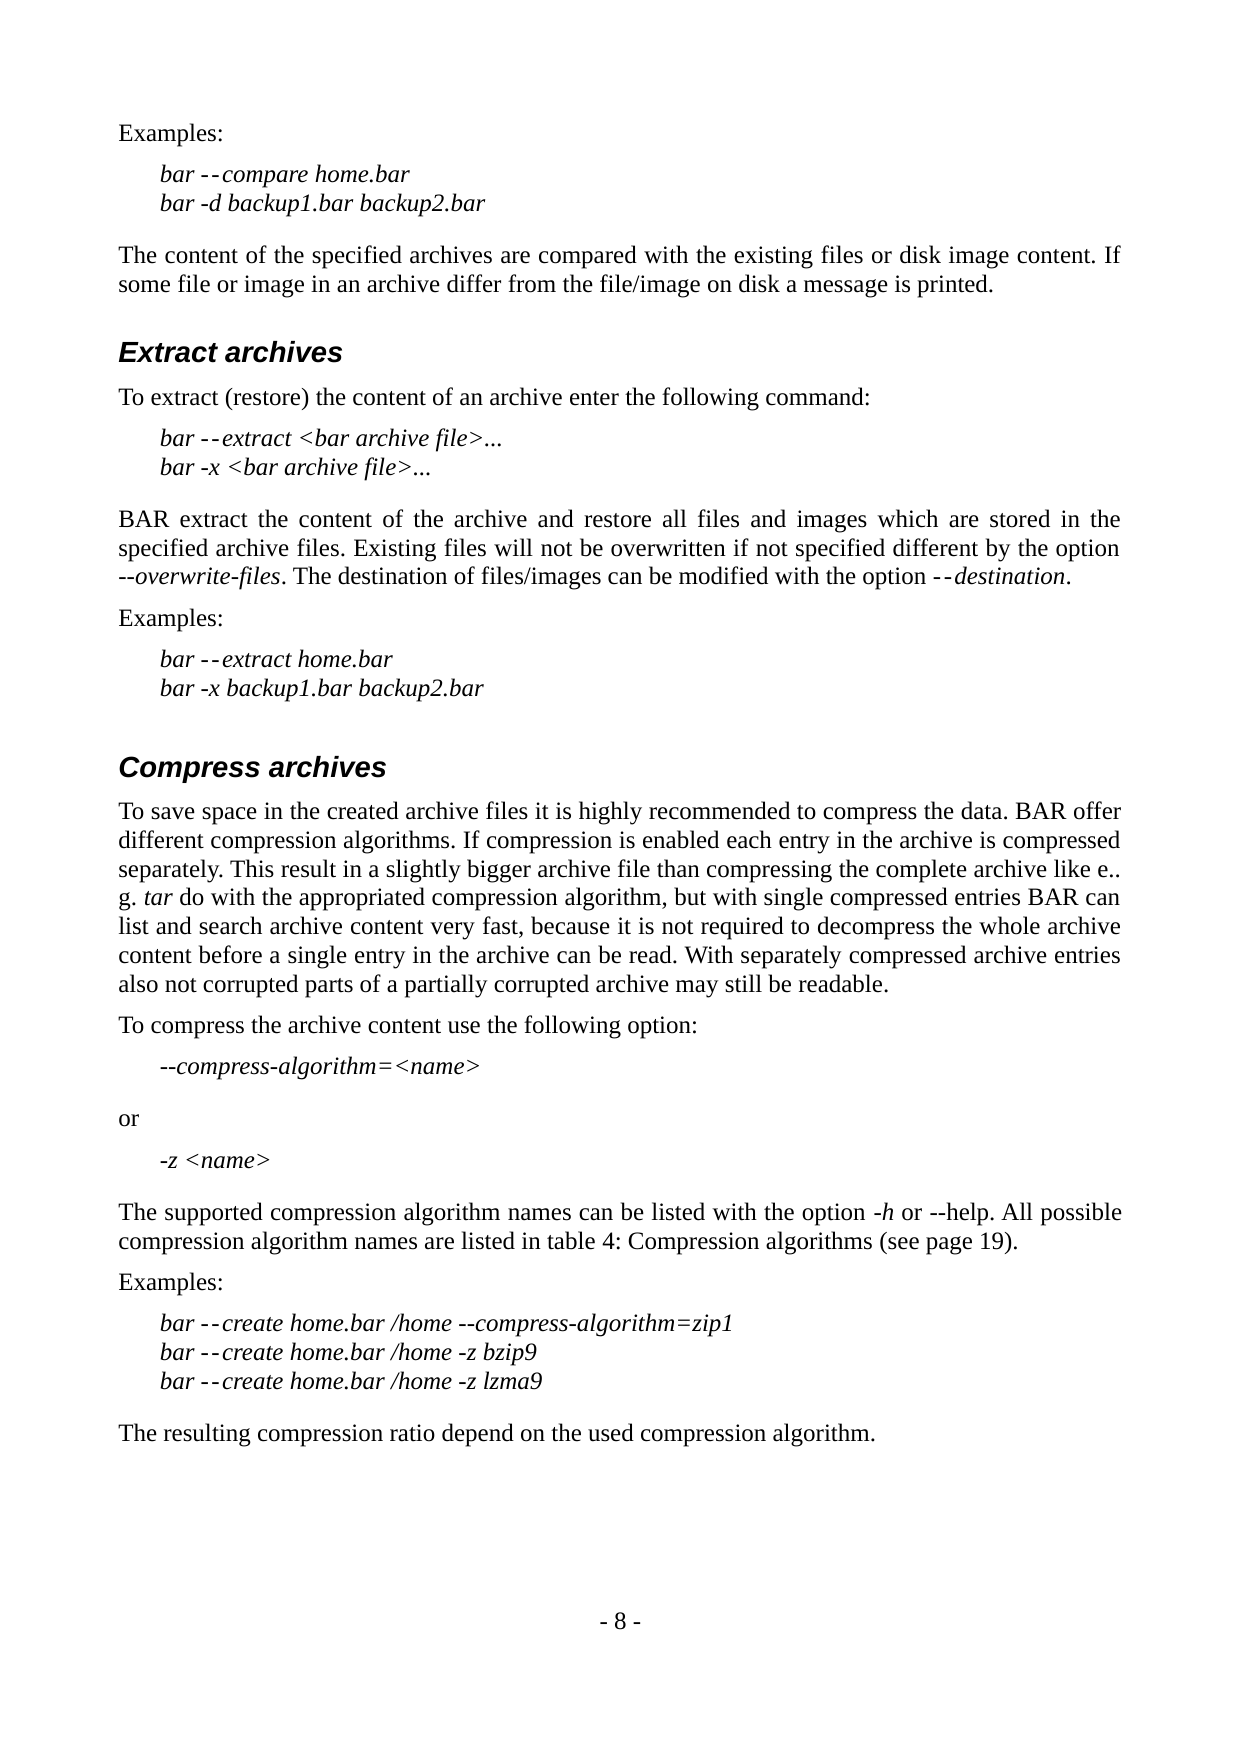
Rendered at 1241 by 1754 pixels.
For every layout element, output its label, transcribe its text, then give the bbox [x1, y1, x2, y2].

text Examples: [118, 1267, 1122, 1296]
text bar ‑‑compare home.bar [159, 159, 1122, 188]
text -z <name> [159, 1145, 1122, 1173]
subtitle Compress archives [118, 750, 1122, 784]
text bar ‑‑create home.bar /home --compress-algorithm=zip1 [159, 1308, 1122, 1337]
text To extract (restore) the content of an archive enter the following command: [118, 382, 1122, 410]
text bar -x <bar archive file>... [159, 452, 1122, 480]
subtitle Extract archives [118, 336, 1122, 369]
text bar ‑‑extract <bar archive file>... [159, 423, 1122, 452]
text Examples: [118, 118, 1122, 147]
text bar ‑‑create home.bar /home -z lzma9 [159, 1366, 1122, 1395]
text The supported compression algorithm names can be listed with the option -h or ‑‑help. All possible compression algorithm names are listed in table 4: Compression algorithms (see page 20). [118, 1197, 1122, 1255]
text bar ‑‑extract home.bar [159, 644, 1122, 673]
text bar -x backup1.bar backup2.bar [159, 673, 1122, 701]
text To save space in the created archive files it is highly recommended to compress the data. BAR offer different compression algorithms. If compression is enabled each entry in the archive is compressed separately. This result in a slightly bigger archive file than compressing the complete archive like e.. g. tar do with the appropriated compression algorithm, but with single compressed entries BAR can list and search archive content very fast, because it is not required to decompress the whole archive content before a single entry in the archive can be read. With separately compressed archive entries also not corrupted parts of a partially corrupted archive may still be readable. [118, 796, 1122, 997]
text or [118, 1103, 1122, 1132]
text bar ‑‑create home.bar /home -z bzip9 [159, 1337, 1122, 1366]
text BAR extract the content of the archive and restore all files and images which are stored in the specified archive files. Existing files will not be overwritten if not specified different by the option ‑‑overwrite-files. The destination of files/images can be modified with the option ‑‑destination. [118, 504, 1122, 590]
text bar -d backup1.bar backup2.bar [159, 188, 1122, 217]
text To compress the archive content use the following option: [118, 1010, 1122, 1039]
text --compress-algorithm=<name> [159, 1051, 1122, 1080]
text The resulting compression ratio depend on the used compression algorithm. [118, 1418, 1122, 1447]
text Examples: [118, 603, 1122, 631]
text The content of the specified archives are compared with the existing files or disk image content. If some file or image in an archive differ from the file/image on disk a message is printed. [118, 241, 1122, 298]
